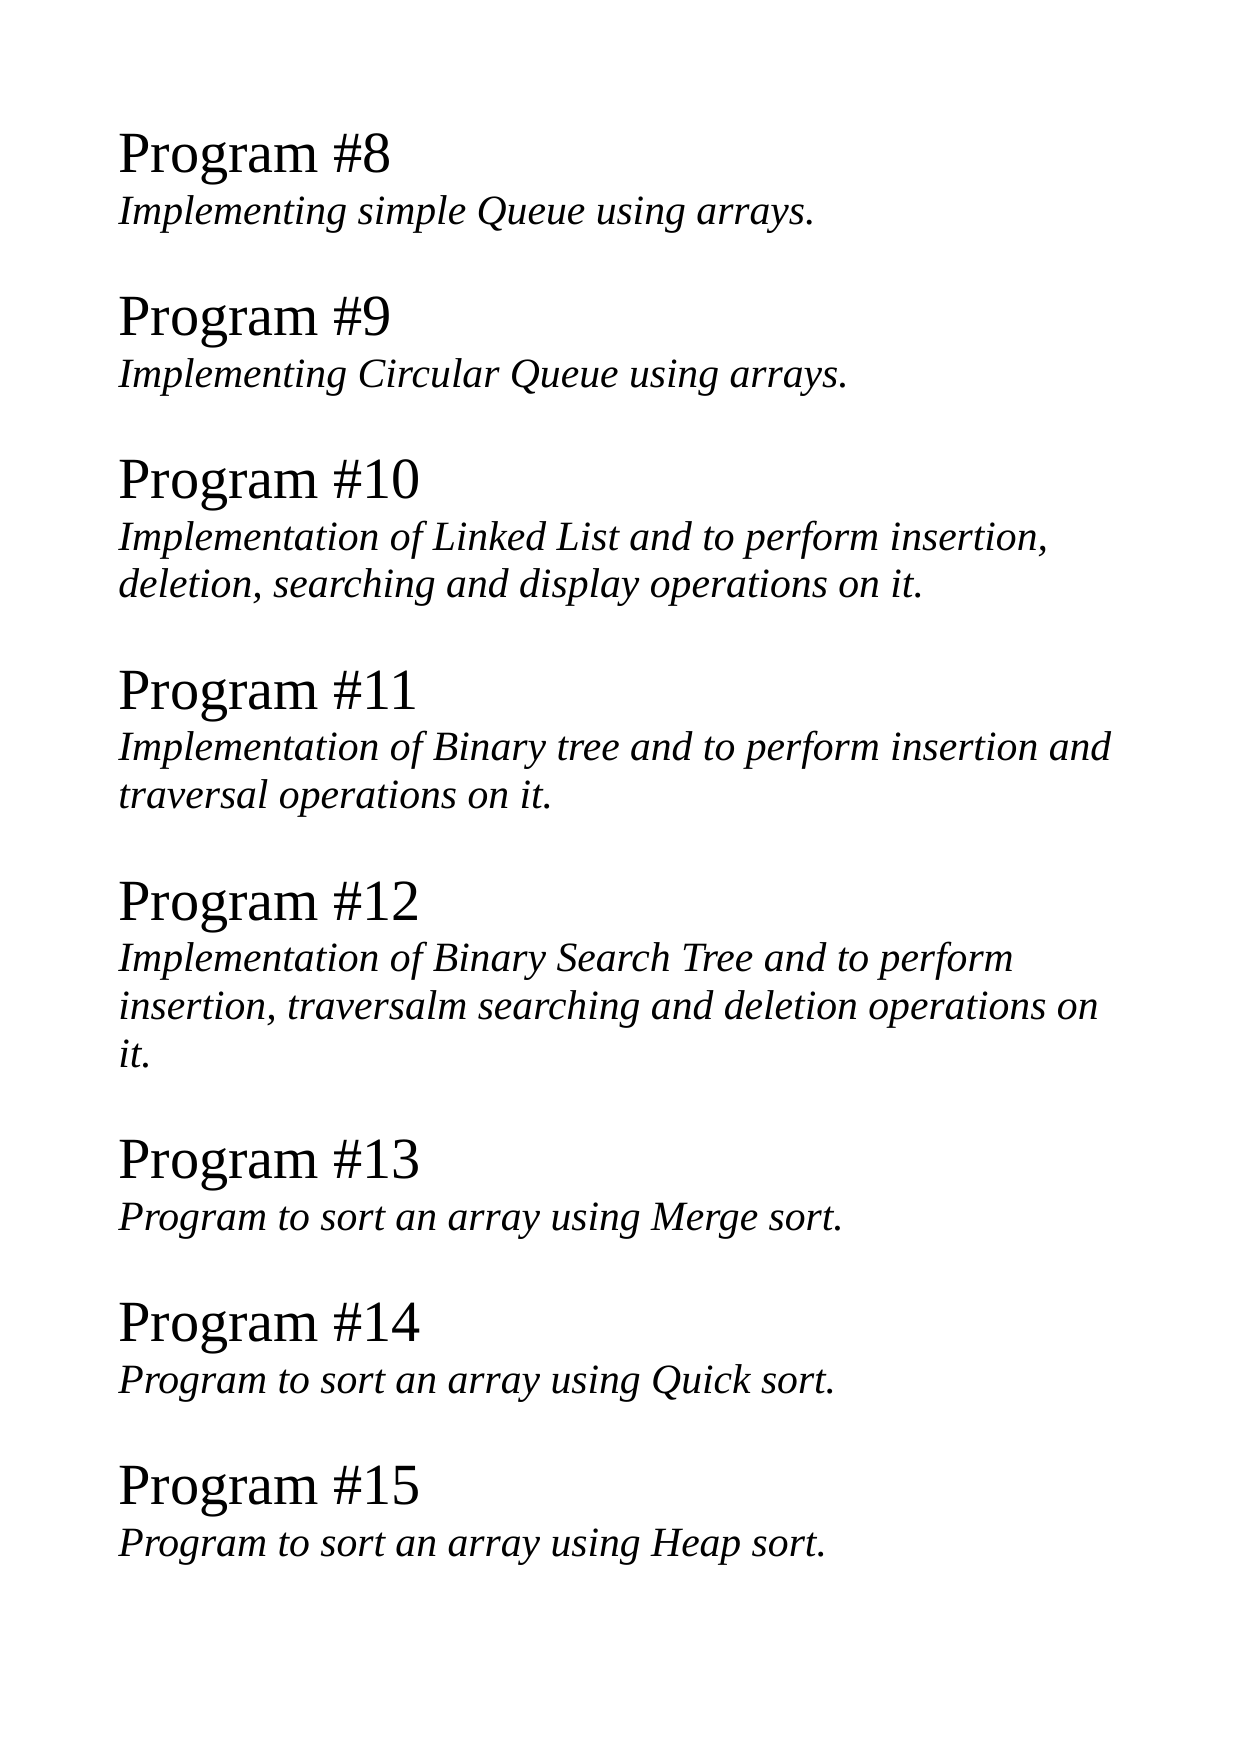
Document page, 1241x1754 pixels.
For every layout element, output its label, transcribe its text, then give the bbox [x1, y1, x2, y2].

text Implementing simple Queue using arrays. [118, 185, 1122, 233]
text Program #13 [118, 1124, 1122, 1191]
text Program #10 [118, 444, 1122, 511]
text Program #8 [118, 118, 1122, 185]
text Program to sort an array using Merge sort. [118, 1191, 1122, 1239]
text Program #9 [118, 281, 1122, 348]
text Program to sort an array using Heap sort. [118, 1517, 1122, 1565]
text Implementation of Binary Search Tree and to perform insertion, traversalm searching and deletion operations on it. [118, 933, 1122, 1076]
text Implementation of Binary tree and to perform insertion and traversal operations on it. [118, 722, 1122, 818]
text Program to sort an array using Quick sort. [118, 1354, 1122, 1402]
text Implementing Circular Queue using arrays. [118, 348, 1122, 396]
text Implementation of Linked List and to perform insertion, deletion, searching and display operations on it. [118, 511, 1122, 607]
text Program #11 [118, 655, 1122, 722]
text Program #14 [118, 1287, 1122, 1354]
text Program #15 [118, 1450, 1122, 1517]
text Program #12 [118, 866, 1122, 933]
